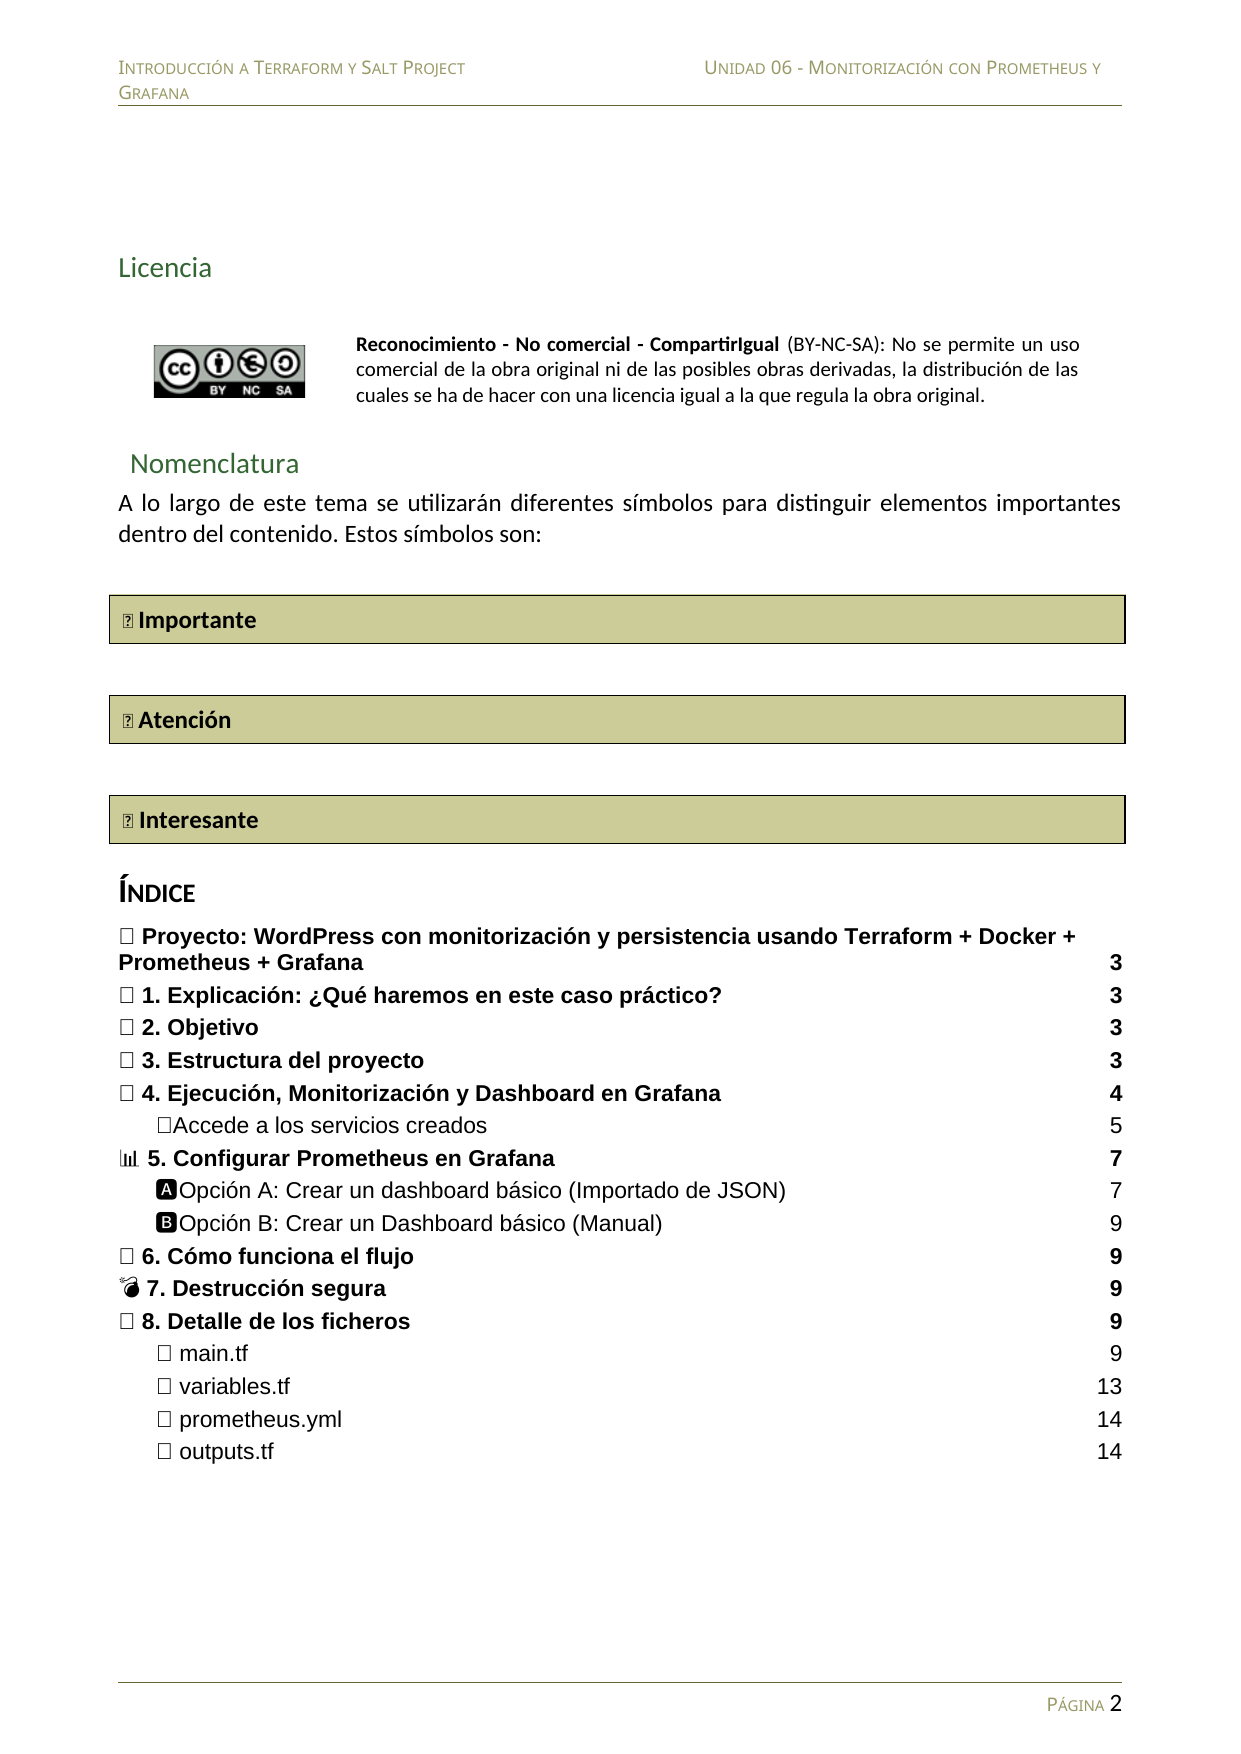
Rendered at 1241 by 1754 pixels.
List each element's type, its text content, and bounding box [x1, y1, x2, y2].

text Reconocimiento - No comercial - CompartirIgual (BY-NC-SA): No se permite un uso comercial de la obra original ni de las posibles obras derivadas, la distribución de las cuales se ha de hacer con una licencia igual a la que regula la obra original. [159, 331, 1080, 407]
text Licencia [118, 249, 1122, 284]
text A lo largo de este tema se utilizarán diferentes símbolos para distinguir elementos importantes dentro del contenido. Estos símbolos son: [118, 488, 1122, 549]
text 📘 1. Explicación: ¿Qué haremos en este caso práctico? 3 [118, 982, 1122, 1008]
text 📄 variables.tf 13 [156, 1373, 1122, 1399]
text 📖 Importante [110, 596, 1124, 643]
text 📄 outputs.tf 14 [156, 1438, 1122, 1464]
text 🧠 6. Cómo funciona el flujo 9 [118, 1243, 1122, 1269]
text 📄 main.tf 9 [156, 1340, 1122, 1367]
text 📊 5. Configurar Prometheus en Grafana 7 [118, 1145, 1122, 1171]
text ❕ Atención [110, 696, 1124, 743]
text 🅰️Opción A: Crear un dashboard básico (Importado de JSON) 7 [156, 1177, 1122, 1204]
text 🌐Accede a los servicios creados 5 [156, 1112, 1122, 1138]
picture [153, 345, 306, 398]
text 💬 Interesante [110, 796, 1124, 843]
text Índice [118, 869, 1122, 910]
text 🔥 Proyecto: WordPress con monitorización y persistencia usando Terraform + Docker + Prometheus + Grafana 3 [118, 923, 1122, 976]
text 🚀 4. Ejecución, Monitorización y Dashboard en Grafana 4 [118, 1079, 1122, 1106]
text 📄 prometheus.yml 14 [156, 1406, 1122, 1432]
text 🎯 2. Objetivo 3 [118, 1014, 1122, 1041]
text 🅱️Opción B: Crear un Dashboard básico (Manual) 9 [156, 1210, 1122, 1236]
text 💣 7. Destrucción segura 9 [118, 1275, 1122, 1302]
text 🧱 3. Estructura del proyecto 3 [118, 1047, 1122, 1073]
text 🧩 8. Detalle de los ficheros 9 [118, 1308, 1122, 1334]
text Nomenclatura [118, 446, 1122, 481]
